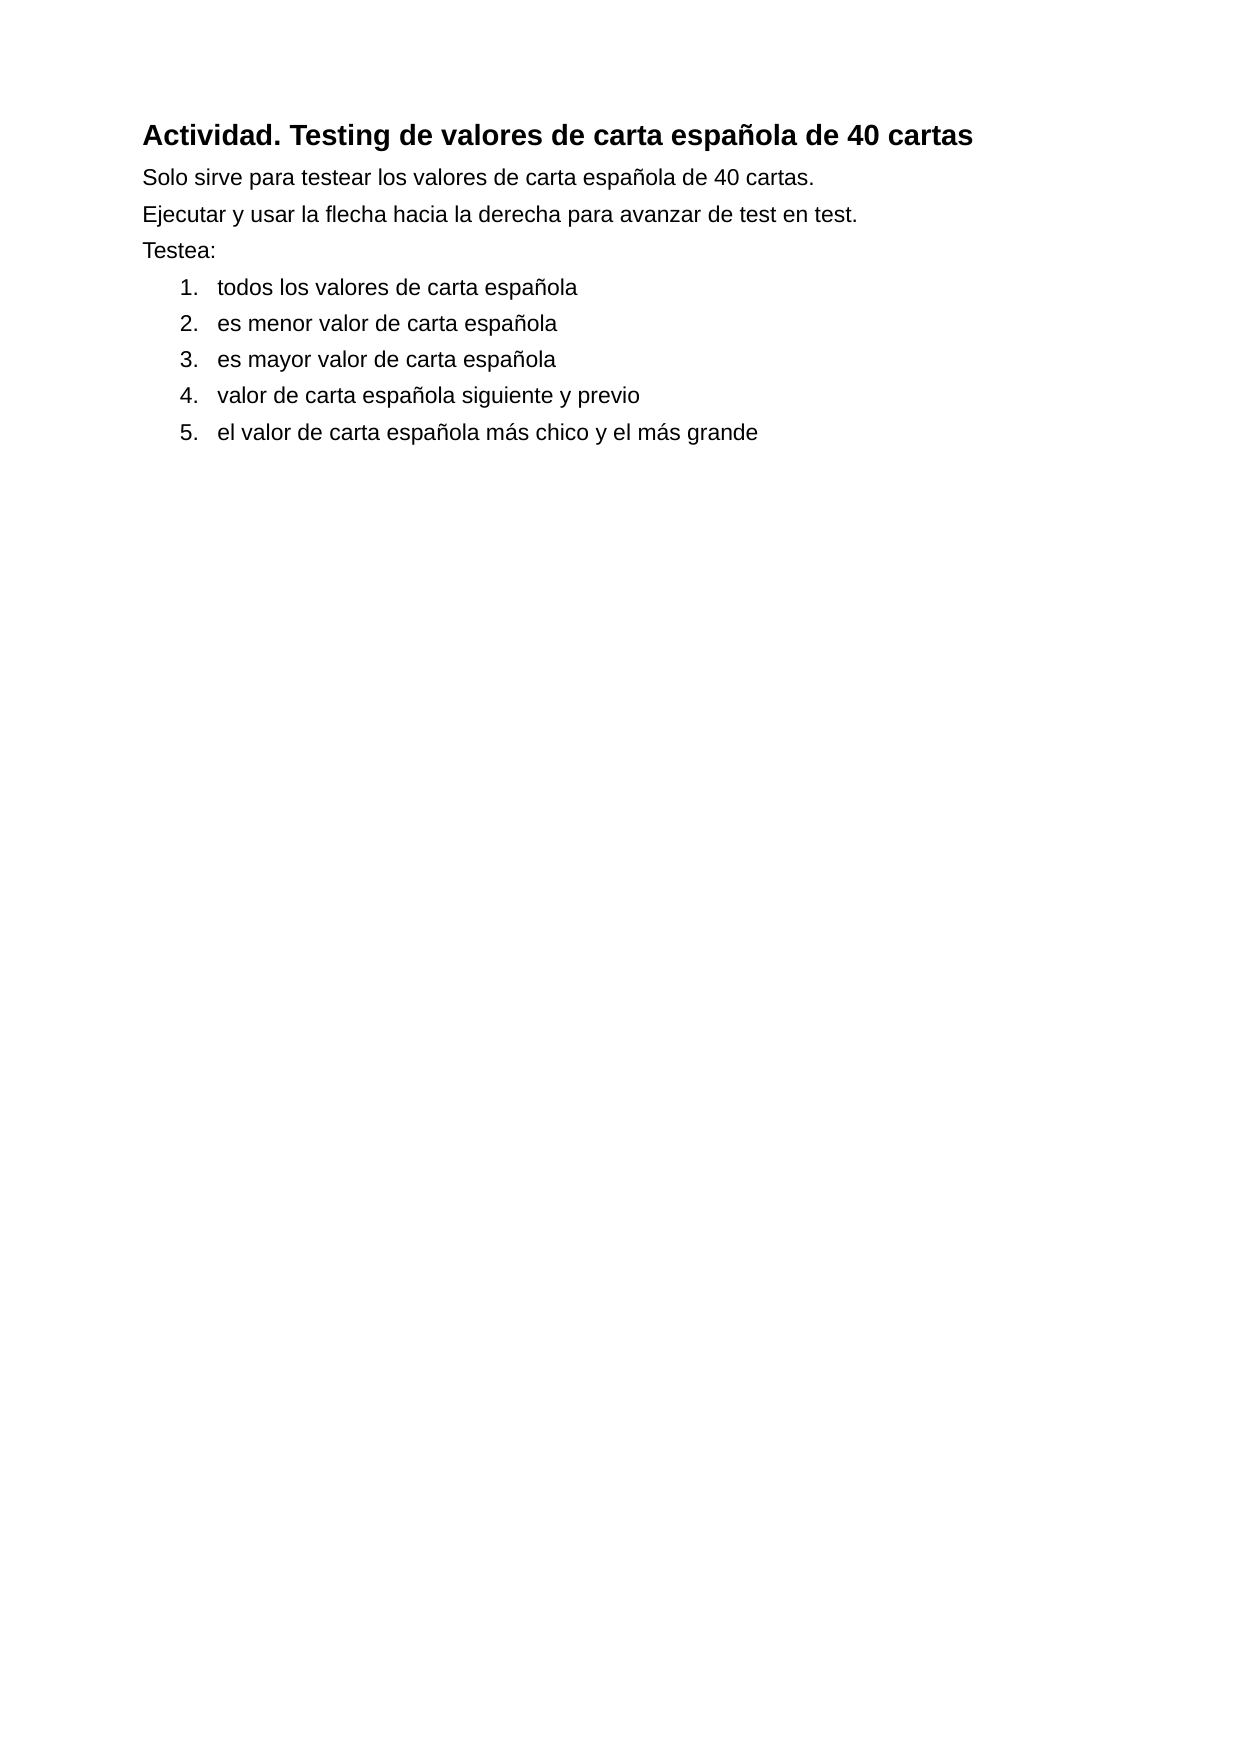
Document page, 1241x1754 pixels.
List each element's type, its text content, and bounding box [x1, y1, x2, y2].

list valor de carta española siguiente y previo [179, 382, 1087, 409]
text Solo sirve para testear los valores de carta española de 40 cartas. [142, 164, 1087, 191]
list es mayor valor de carta española [179, 346, 1087, 372]
list el valor de carta española más chico y el más grande [179, 419, 1087, 445]
list todos los valores de carta española [179, 273, 1087, 300]
text Actividad. Testing de valores de carta española de 40 cartas [142, 118, 1087, 152]
text Testea: [142, 237, 1087, 263]
list es menor valor de carta española [179, 310, 1087, 336]
text Ejecutar y usar la flecha hacia la derecha para avanzar de test en test. [142, 201, 1087, 227]
